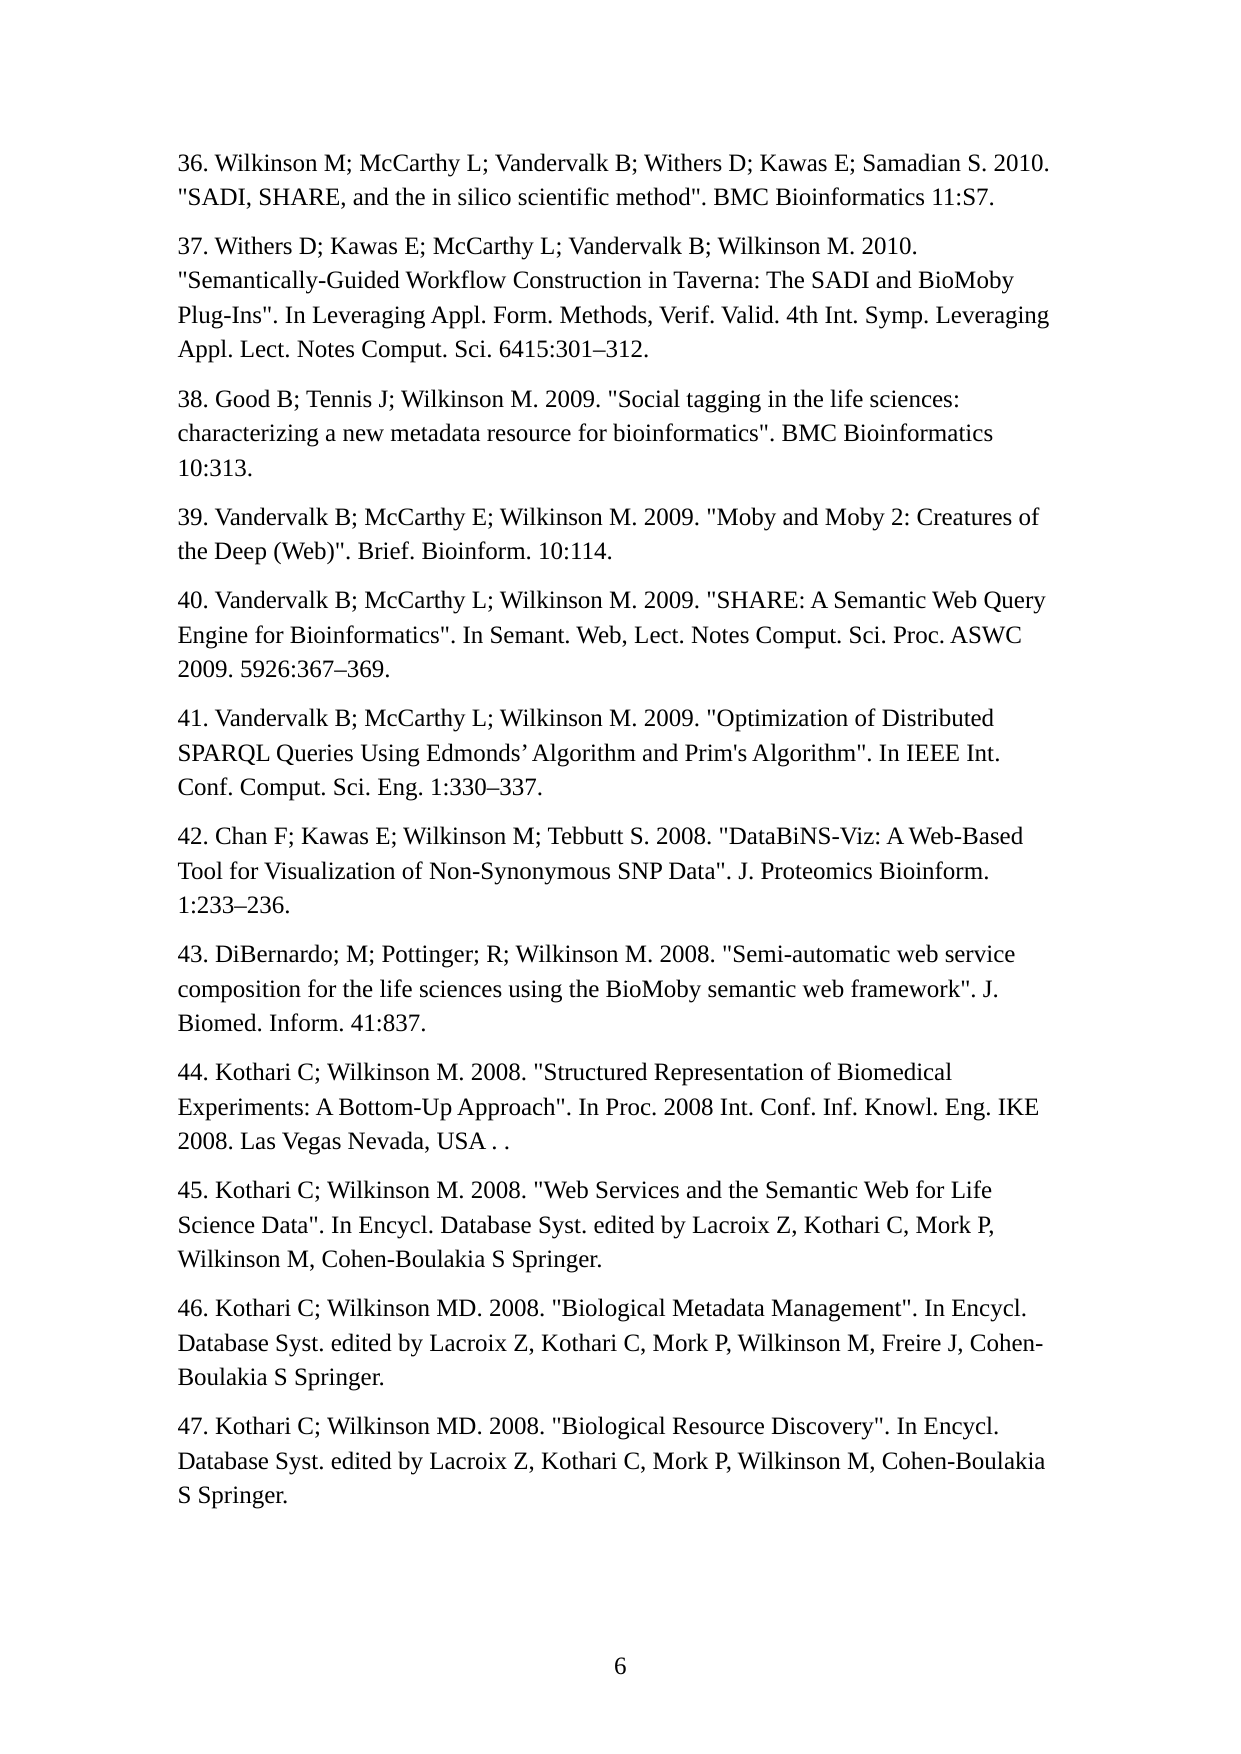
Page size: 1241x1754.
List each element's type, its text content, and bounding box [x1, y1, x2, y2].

text 44. Kothari C; Wilkinson M. 2008. "Structured Representation of Biomedical Experiments: A Bottom-Up Approach". In Proc. 2008 Int. Conf. Inf. Knowl. Eng. IKE 2008. Las Vegas Nevada, USA . . [177, 1057, 1063, 1155]
text 37. Withers D; Kawas E; McCarthy L; Vandervalk B; Wilkinson M. 2010. "Semantically-Guided Workflow Construction in Taverna: The SADI and BioMoby Plug-Ins". In Leveraging Appl. Form. Methods, Verif. Valid. 4th Int. Symp. Leveraging Appl. Lect. Notes Comput. Sci. 6415:301–312. [177, 231, 1063, 363]
text 46. Kothari C; Wilkinson MD. 2008. "Biological Metadata Management". In Encycl. Database Syst. edited by Lacroix Z, Kothari C, Mork P, Wilkinson M, Freire J, Cohen-Boulakia S Springer. [177, 1293, 1063, 1391]
text 42. Chan F; Kawas E; Wilkinson M; Tebbutt S. 2008. "DataBiNS-Viz: A Web-Based Tool for Visualization of Non-Synonymous SNP Data". J. Proteomics Bioinform. 1:233–236. [177, 821, 1063, 919]
text 36. Wilkinson M; McCarthy L; Vandervalk B; Withers D; Kawas E; Samadian S. 2010. "SADI, SHARE, and the in silico scientific method". BMC Bioinformatics 11:S7. [177, 148, 1063, 211]
text 47. Kothari C; Wilkinson MD. 2008. "Biological Resource Discovery". In Encycl. Database Syst. edited by Lacroix Z, Kothari C, Mork P, Wilkinson M, Cohen-Boulakia S Springer. [177, 1411, 1063, 1509]
text 41. Vandervalk B; McCarthy L; Wilkinson M. 2009. "Optimization of Distributed SPARQL Queries Using Edmonds’ Algorithm and Prim's Algorithm". In IEEE Int. Conf. Comput. Sci. Eng. 1:330–337. [177, 703, 1063, 801]
text 39. Vandervalk B; McCarthy E; Wilkinson M. 2009. "Moby and Moby 2: Creatures of the Deep (Web)". Brief. Bioinform. 10:114. [177, 502, 1063, 565]
text 43. DiBernardo; M; Pottinger; R; Wilkinson M. 2008. "Semi-automatic web service composition for the life sciences using the BioMoby semantic web framework". J. Biomed. Inform. 41:837. [177, 939, 1063, 1037]
text 45. Kothari C; Wilkinson M. 2008. "Web Services and the Semantic Web for Life Science Data". In Encycl. Database Syst. edited by Lacroix Z, Kothari C, Mork P, Wilkinson M, Cohen-Boulakia S Springer. [177, 1175, 1063, 1273]
text 40. Vandervalk B; McCarthy L; Wilkinson M. 2009. "SHARE: A Semantic Web Query Engine for Bioinformatics". In Semant. Web, Lect. Notes Comput. Sci. Proc. ASWC 2009. 5926:367–369. [177, 585, 1063, 683]
text 38. Good B; Tennis J; Wilkinson M. 2009. "Social tagging in the life sciences: characterizing a new metadata resource for bioinformatics". BMC Bioinformatics 10:313. [177, 384, 1063, 481]
